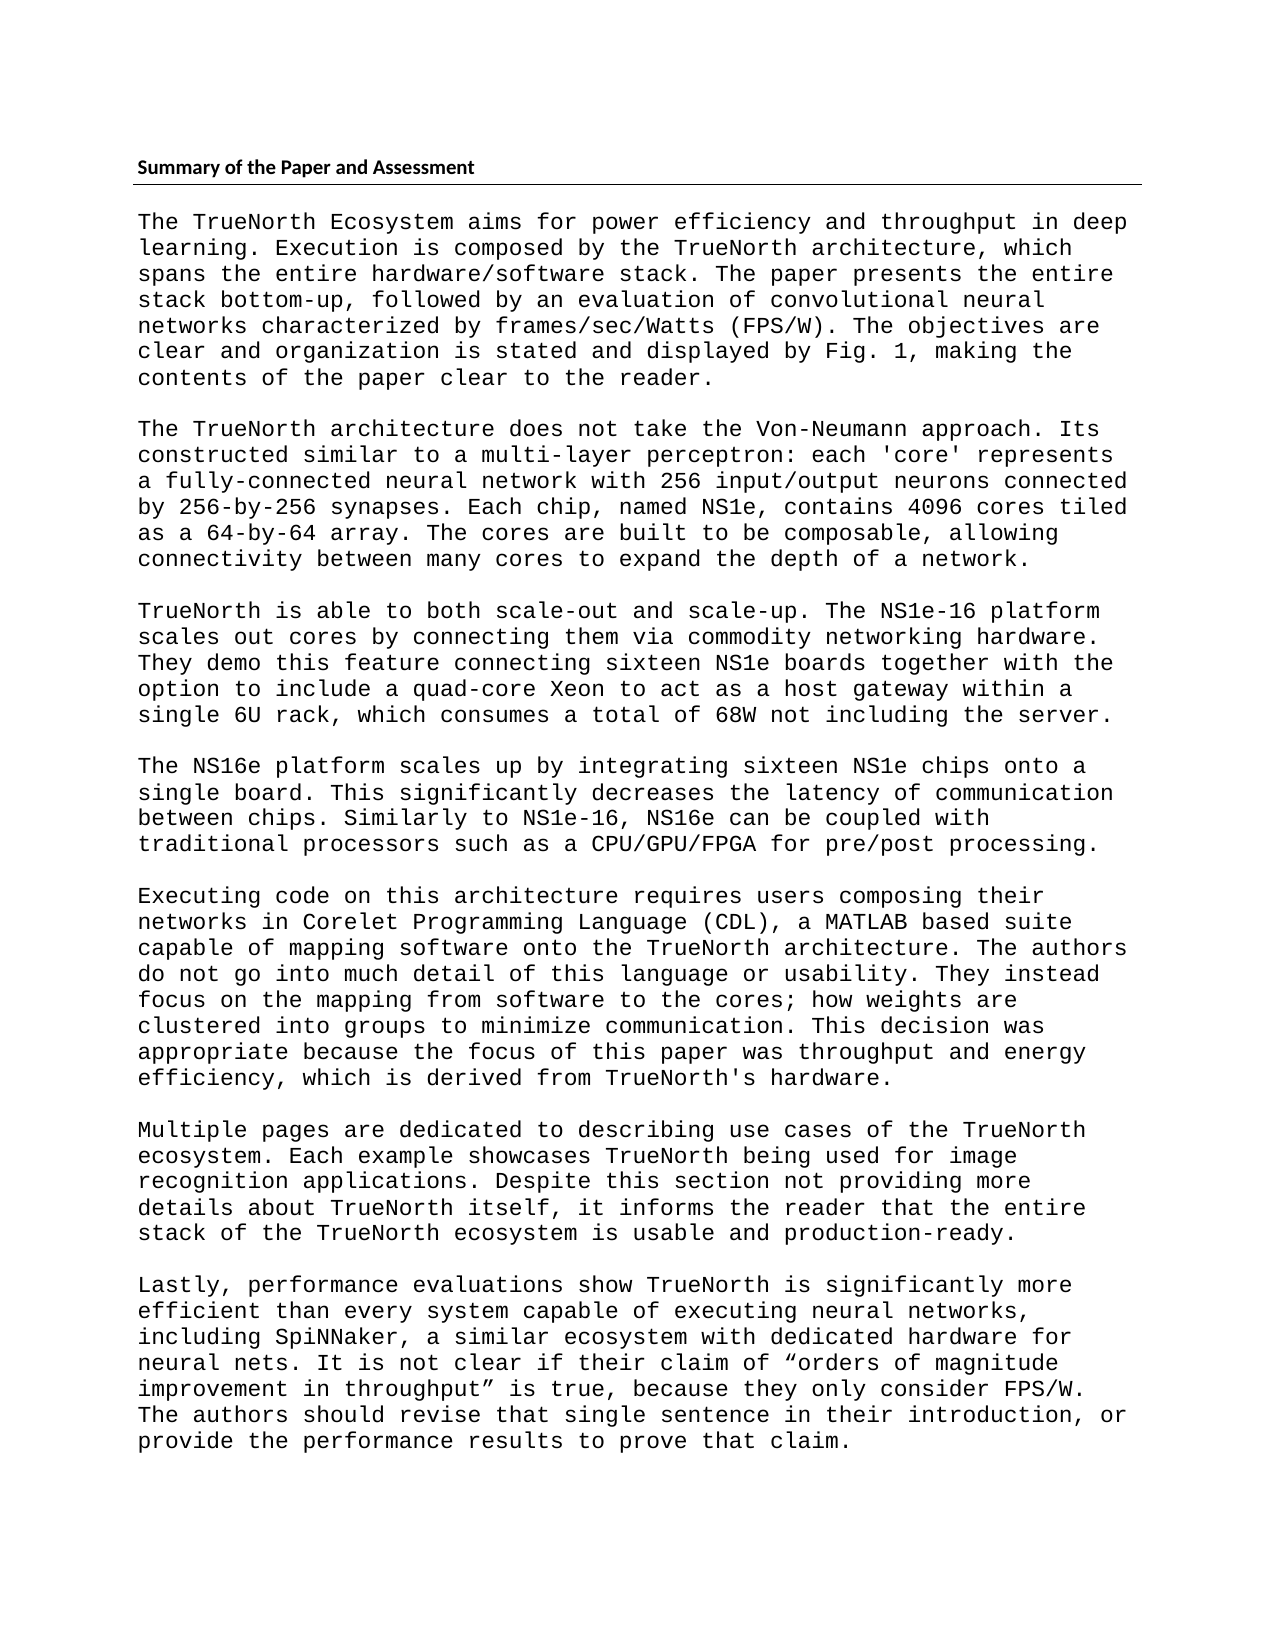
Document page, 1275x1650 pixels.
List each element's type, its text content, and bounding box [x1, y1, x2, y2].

text Executing code on this architecture requires users composing their networks in Corelet Programming Language (CDL), a MATLAB based suite capable of mapping software onto the TrueNorth architecture. The authors do not go into much detail of this language or usability. They instead focus on the mapping from software to the cores; how weights are clustered into groups to minimize communication. This decision was appropriate because the focus of this paper was throughput and energy efficiency, which is derived from TrueNorth's hardware. [137, 884, 1138, 1092]
text Multiple pages are dedicated to describing use cases of the TrueNorth ecosystem. Each example showcases TrueNorth being used for image recognition applications. Despite this section not providing more details about TrueNorth itself, it informs the reader that the entire stack of the TrueNorth ecosystem is usable and production-ready. Lastly, performance evaluations show TrueNorth is significantly more efficient than every system capable of executing neural networks, including SpiNNaker, a similar ecosystem with dedicated hardware for neural nets. It is not clear if their claim of “orders of magnitude improvement in throughput” is true, because they only consider FPS/W. The authors should revise that single sentence in their introduction, or provide the performance results to prove that claim. [137, 1118, 1138, 1455]
text The TrueNorth Ecosystem aims for power efficiency and throughput in deep learning. Execution is composed by the TrueNorth architecture, which spans the entire hardware/software stack. The paper presents the entire stack bottom-up, followed by an evaluation of convolutional neural networks characterized by frames/sec/Watts (FPS/W). The objectives are clear and organization is stated and displayed by Fig. 1, making the contents of the paper clear to the reader. [137, 210, 1138, 392]
text The TrueNorth architecture does not take the Von-Neumann approach. Its constructed similar to a multi-layer perceptron: each 'core' represents a fully-connected neural network with 256 input/output neurons connected by 256-by-256 synapses. Each chip, named NS1e, contains 4096 cores tiled as a 64-by-64 array. The cores are built to be composable, allowing connectivity between many cores to expand the depth of a network. [137, 418, 1138, 573]
text Summary of the Paper and Assessment [133, 150, 1142, 184]
text TrueNorth is able to both scale-out and scale-up. The NS1e-16 platform scales out cores by connecting them via commodity networking hardware. They demo this feature connecting sixteen NS1e boards together with the option to include a quad-core Xeon to act as a host gateway within a single 6U rack, which consumes a total of 68W not including the server. [137, 599, 1138, 729]
text The NS16e platform scales up by integrating sixteen NS1e chips onto a single board. This significantly decreases the latency of communication between chips. Similarly to NS1e-16, NS16e can be coupled with traditional processors such as a CPU/GPU/FPGA for pre/post processing. [137, 755, 1138, 859]
